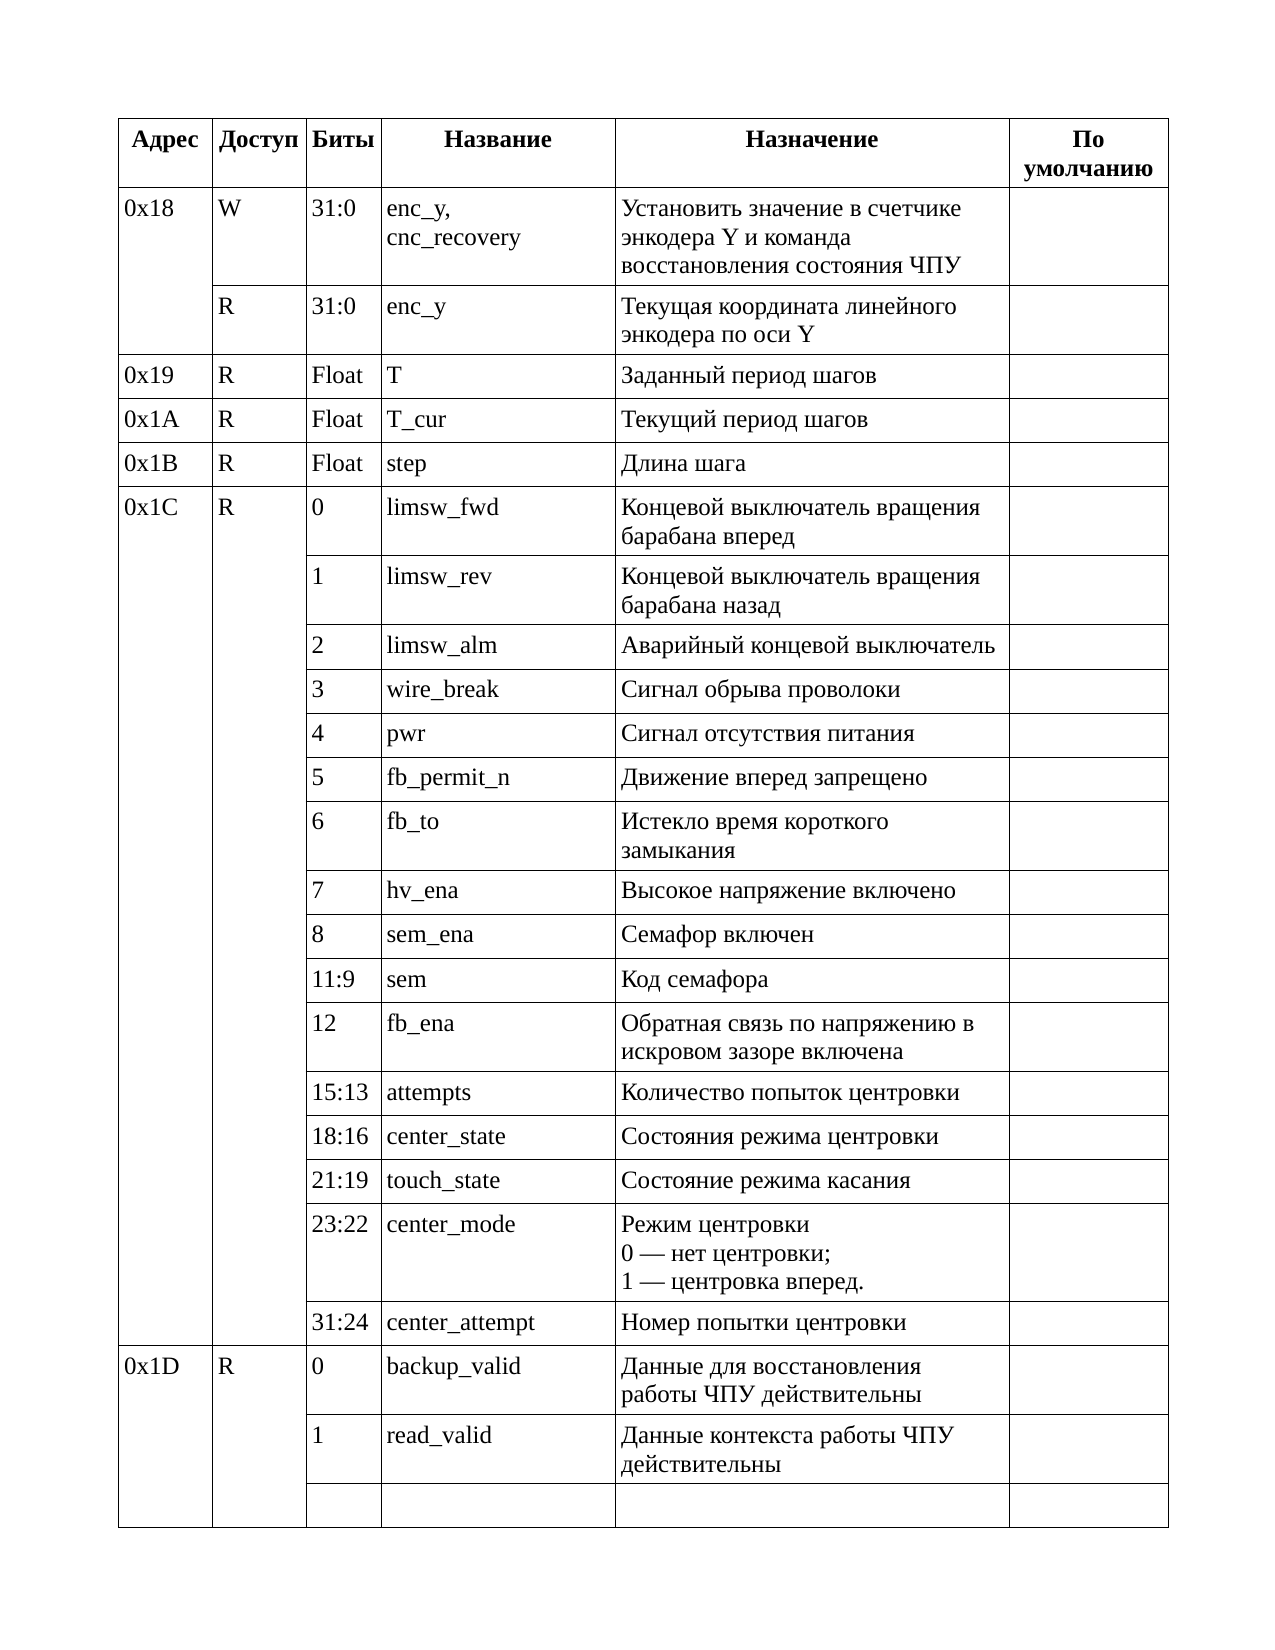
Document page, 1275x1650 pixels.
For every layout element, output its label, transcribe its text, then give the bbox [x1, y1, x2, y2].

table_cell [1010, 1484, 1168, 1527]
table_cell hv_ena [382, 871, 615, 914]
table_cell Режим центровки 0 — нет центровки; 1 — центровка вперед. [616, 1204, 1009, 1301]
table_cell 15:13 [307, 1072, 381, 1115]
table_cell Номер попытки центровки [616, 1302, 1009, 1345]
table_cell [1010, 1072, 1168, 1115]
table_cell 4 [307, 714, 381, 757]
table_cell Данные контекста работы ЧПУ действительны [616, 1415, 1009, 1483]
table_header Доступ [213, 119, 306, 187]
table_cell read_valid [382, 1415, 615, 1483]
table_cell attempts [382, 1072, 615, 1115]
table_cell Float [307, 399, 381, 442]
table_cell 0 [307, 1346, 381, 1414]
table_cell 31:0 [307, 286, 381, 354]
table_cell Аварийный концевой выключатель [616, 625, 1009, 668]
table_cell fb_to [382, 802, 615, 870]
table_cell [1010, 286, 1168, 354]
table_cell [1010, 1116, 1168, 1159]
table_cell Код семафора [616, 959, 1009, 1002]
table_cell Заданный период шагов [616, 355, 1009, 398]
table_cell sem_ena [382, 915, 615, 958]
table_cell [1010, 443, 1168, 486]
table_cell Сигнал обрыва проволоки [616, 670, 1009, 712]
table_cell 23:22 [307, 1204, 381, 1301]
table_cell enc_y [382, 286, 615, 354]
table_cell Сигнал отсутствия питания [616, 714, 1009, 757]
table_header Название [382, 119, 615, 187]
table_cell 7 [307, 871, 381, 914]
table_cell [1010, 625, 1168, 668]
table_cell Установить значение в счетчике энкодера Y и команда восстановления состояния ЧПУ [616, 188, 1009, 285]
table_cell limsw_alm [382, 625, 615, 668]
table_cell limsw_rev [382, 556, 615, 624]
table_header Назначение [616, 119, 1009, 187]
table_cell 21:19 [307, 1160, 381, 1203]
table_cell [1010, 802, 1168, 870]
table_cell step [382, 443, 615, 486]
table_cell sem [382, 959, 615, 1002]
table_cell Семафор включен [616, 915, 1009, 958]
table_cell [382, 1484, 615, 1527]
table_cell 1 [307, 1415, 381, 1483]
table_cell T_cur [382, 399, 615, 442]
table_cell [1010, 556, 1168, 624]
table_cell [1010, 1003, 1168, 1071]
table_cell R [213, 487, 306, 1345]
table_cell 0x19 [119, 355, 212, 398]
table_cell touch_state [382, 1160, 615, 1203]
table_cell [1010, 871, 1168, 914]
table_cell 3 [307, 670, 381, 712]
table_cell 0x18 [119, 188, 212, 354]
table_cell Концевой выключатель вращения барабана вперед [616, 487, 1009, 555]
table_cell R [213, 286, 306, 354]
table_cell R [213, 1346, 306, 1527]
table_cell [1010, 1160, 1168, 1203]
table_cell R [213, 399, 306, 442]
table_cell [1010, 714, 1168, 757]
table_cell [1010, 487, 1168, 555]
table_cell fb_ena [382, 1003, 615, 1071]
table_cell 0x1B [119, 443, 212, 486]
table_header По умолчанию [1010, 119, 1168, 187]
table_cell 0x1C [119, 487, 212, 1345]
table_cell 31:24 [307, 1302, 381, 1345]
table_cell pwr [382, 714, 615, 757]
table_cell Состояние режима касания [616, 1160, 1009, 1203]
table_cell [1010, 1302, 1168, 1345]
table_cell Количество попыток центровки [616, 1072, 1009, 1115]
table_cell W [213, 188, 306, 285]
table_cell 6 [307, 802, 381, 870]
table_header Биты [307, 119, 381, 187]
table_cell 2 [307, 625, 381, 668]
table_cell wire_break [382, 670, 615, 712]
table_cell [1010, 1346, 1168, 1414]
table_cell Длина шага [616, 443, 1009, 486]
table_cell fb_permit_n [382, 758, 615, 801]
table_cell Текущая координата линейного энкодера по оси Y [616, 286, 1009, 354]
table_cell 0x1D [119, 1346, 212, 1527]
table_cell T [382, 355, 615, 398]
table_cell 0 [307, 487, 381, 555]
table_cell Float [307, 355, 381, 398]
table_header Адрес [119, 119, 212, 187]
table_cell [1010, 1415, 1168, 1483]
table_cell [1010, 1204, 1168, 1301]
table_cell Концевой выключатель вращения барабана назад [616, 556, 1009, 624]
table_cell Движение вперед запрещено [616, 758, 1009, 801]
table_cell [1010, 399, 1168, 442]
table_cell [616, 1484, 1009, 1527]
table_cell [1010, 758, 1168, 801]
table_cell 5 [307, 758, 381, 801]
table_cell center_attempt [382, 1302, 615, 1345]
table_cell [1010, 188, 1168, 285]
table_cell Обратная связь по напряжению в искровом зазоре включена [616, 1003, 1009, 1071]
table_cell 8 [307, 915, 381, 958]
table_cell Состояния режима центровки [616, 1116, 1009, 1159]
table_cell [1010, 915, 1168, 958]
table_cell 18:16 [307, 1116, 381, 1159]
table_cell limsw_fwd [382, 487, 615, 555]
table_cell [1010, 355, 1168, 398]
table_cell center_mode [382, 1204, 615, 1301]
table_cell [1010, 670, 1168, 712]
table_cell 31:0 [307, 188, 381, 285]
table_cell Данные для восстановления работы ЧПУ действительны [616, 1346, 1009, 1414]
table_cell [1010, 959, 1168, 1002]
table_cell backup_valid [382, 1346, 615, 1414]
table_cell enc_y, cnc_recovery [382, 188, 615, 285]
table_cell center_state [382, 1116, 615, 1159]
table_cell 0x1A [119, 399, 212, 442]
table_cell Высокое напряжение включено [616, 871, 1009, 914]
table_cell [307, 1484, 381, 1527]
table_cell 12 [307, 1003, 381, 1071]
table_cell Истекло время короткого замыкания [616, 802, 1009, 870]
table_cell Float [307, 443, 381, 486]
table_cell 11:9 [307, 959, 381, 1002]
table_cell Текущий период шагов [616, 399, 1009, 442]
table_cell R [213, 355, 306, 398]
table_cell R [213, 443, 306, 486]
table_cell 1 [307, 556, 381, 624]
